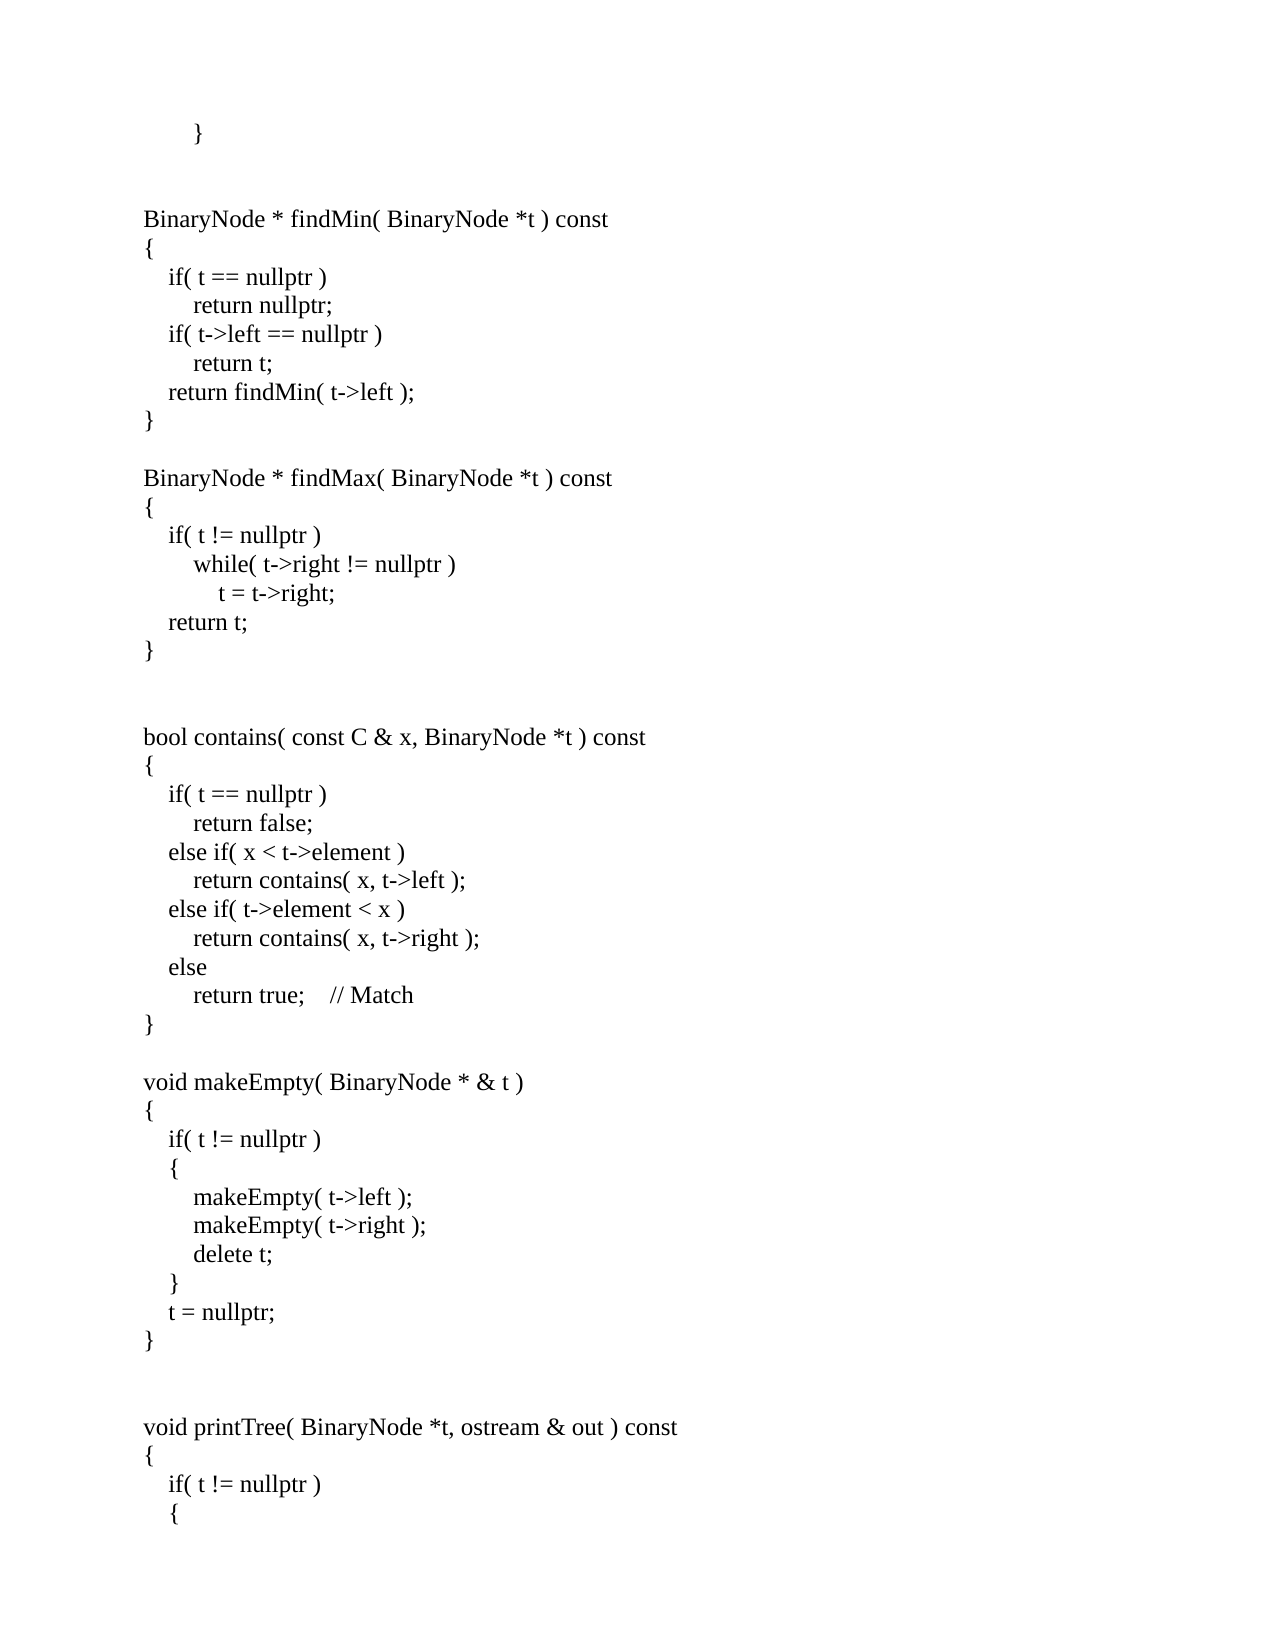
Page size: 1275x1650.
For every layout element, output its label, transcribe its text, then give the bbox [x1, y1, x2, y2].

text return true; // Match [118, 981, 1157, 1009]
text void printTree( BinaryNode *t, ostream & out ) const [118, 1412, 1157, 1441]
text if( t != nullptr ) [118, 1469, 1157, 1498]
text if( t == nullptr ) [118, 262, 1157, 291]
text { [118, 233, 1157, 262]
text return false; [118, 808, 1157, 837]
text { [118, 1441, 1157, 1469]
text } [118, 1326, 1157, 1354]
text return findMin( t->left ); [118, 377, 1157, 406]
text while( t->right != nullptr ) [118, 549, 1157, 578]
text bool contains( const C & x, BinaryNode *t ) const [118, 722, 1157, 751]
text void makeEmpty( BinaryNode * & t ) [118, 1067, 1157, 1096]
text if( t != nullptr ) [118, 1124, 1157, 1153]
text else if( x < t->element ) [118, 837, 1157, 866]
text BinaryNode * findMax( BinaryNode *t ) const [118, 463, 1157, 492]
text } [118, 406, 1157, 434]
text { [118, 1498, 1157, 1527]
text if( t == nullptr ) [118, 779, 1157, 808]
text return t; [118, 607, 1157, 636]
text } [118, 1268, 1157, 1297]
text } [118, 636, 1157, 664]
text { [118, 1096, 1157, 1124]
text delete t; [118, 1239, 1157, 1268]
text t = t->right; [118, 578, 1157, 607]
text return t; [118, 348, 1157, 377]
text } [118, 118, 1157, 147]
text { [118, 751, 1157, 779]
text { [118, 1153, 1157, 1182]
text else [118, 952, 1157, 981]
text makeEmpty( t->right ); [118, 1211, 1157, 1239]
text return contains( x, t->left ); [118, 866, 1157, 894]
text else if( t->element < x ) [118, 894, 1157, 923]
text if( t != nullptr ) [118, 521, 1157, 549]
text makeEmpty( t->left ); [118, 1182, 1157, 1211]
text { [118, 492, 1157, 521]
text BinaryNode * findMin( BinaryNode *t ) const [118, 204, 1157, 233]
text t = nullptr; [118, 1297, 1157, 1326]
text if( t->left == nullptr ) [118, 319, 1157, 348]
text } [118, 1009, 1157, 1038]
text return contains( x, t->right ); [118, 923, 1157, 952]
text return nullptr; [118, 291, 1157, 319]
